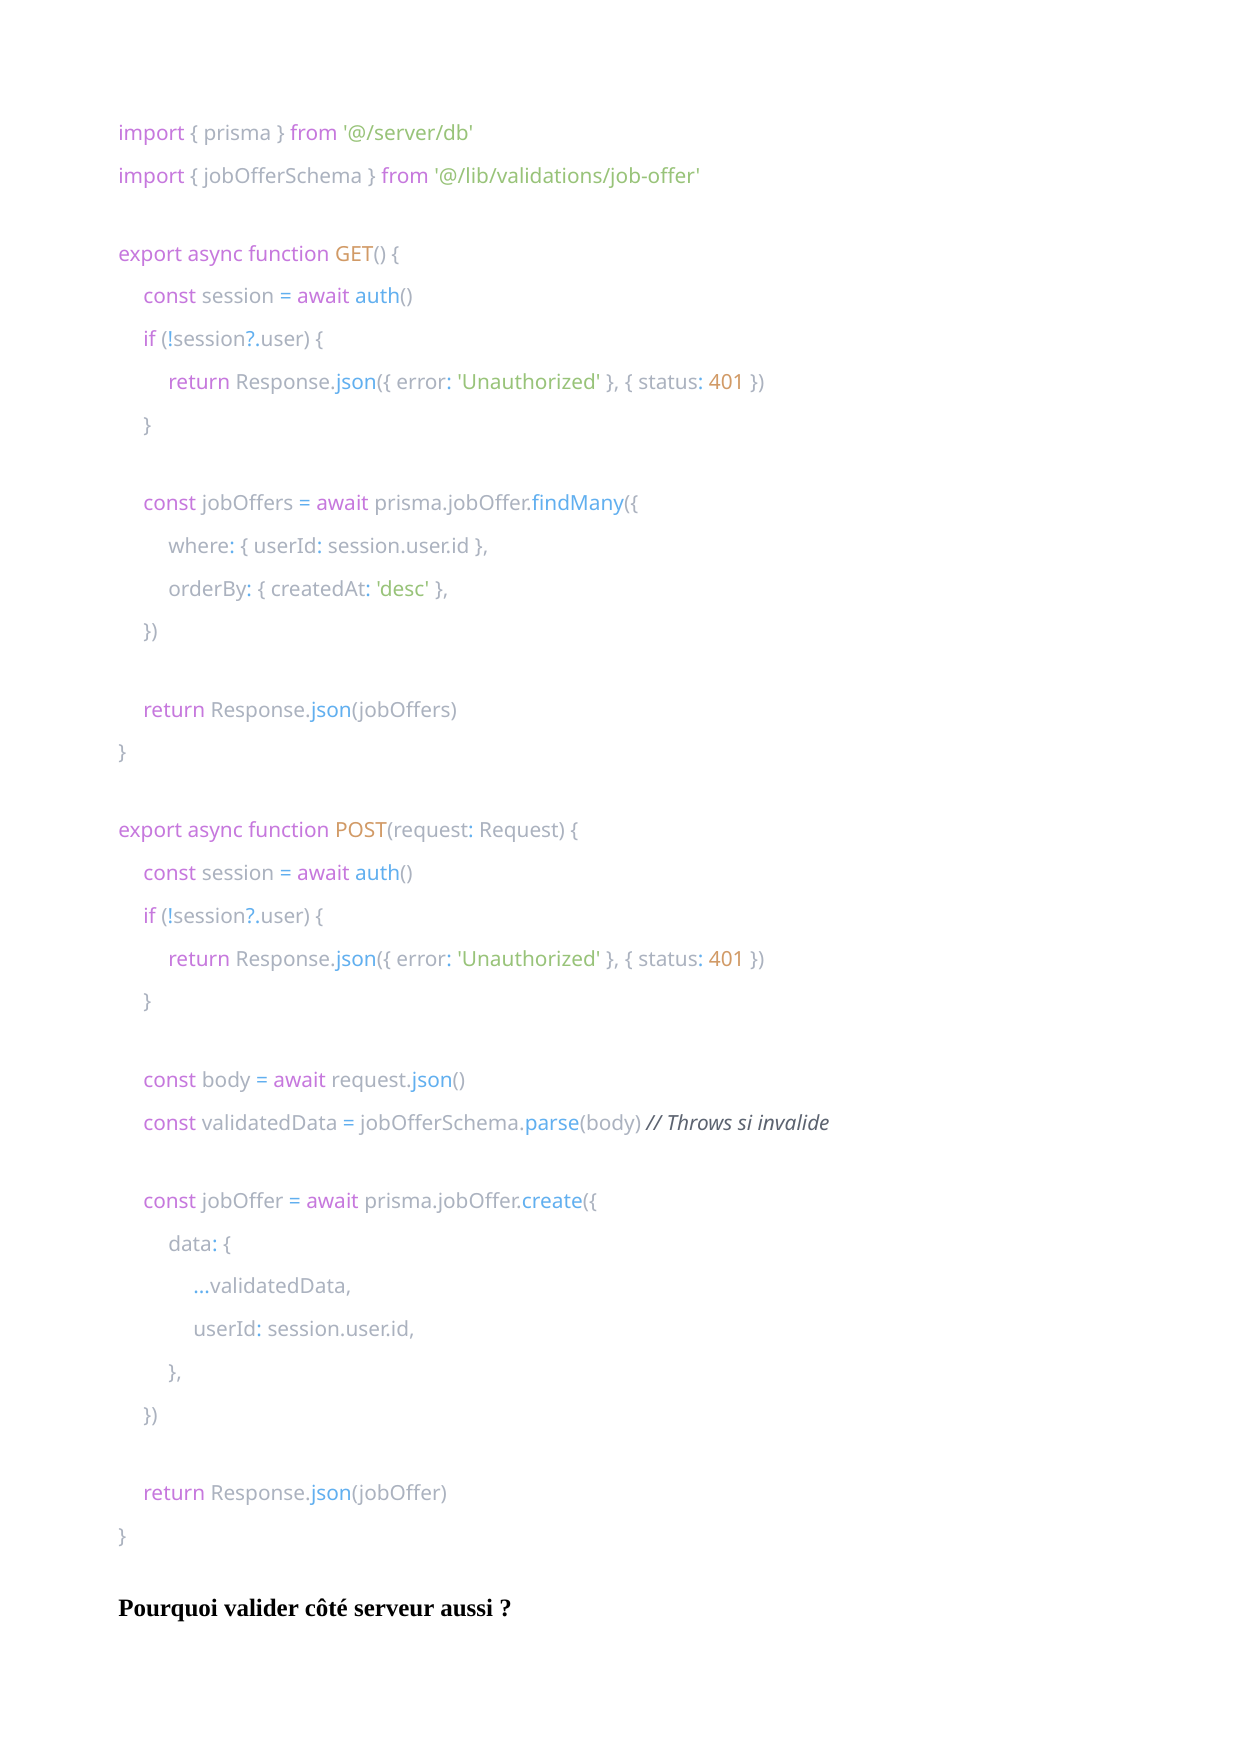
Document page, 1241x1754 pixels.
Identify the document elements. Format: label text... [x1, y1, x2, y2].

text }, [118, 1357, 1122, 1386]
text } [118, 737, 1122, 766]
text if (!session?.user) { [118, 324, 1122, 353]
text return Response.json(jobOffers) [118, 695, 1122, 723]
text const session = await auth() [118, 281, 1122, 310]
text userId: session.user.id, [118, 1314, 1122, 1343]
text return Response.json({ error: 'Unauthorized' }, { status: 401 }) [118, 367, 1122, 396]
text const validatedData = jobOfferSchema.parse(body) // Throws si invalide [118, 1108, 1122, 1136]
text where: { userId: session.user.id }, [118, 531, 1122, 559]
text const session = await auth() [118, 858, 1122, 887]
text export async function POST(request: Request) { [118, 816, 1122, 844]
text }) [118, 1400, 1122, 1428]
text ...validatedData, [118, 1271, 1122, 1300]
text if (!session?.user) { [118, 901, 1122, 929]
text }) [118, 616, 1122, 645]
text } [118, 410, 1122, 438]
text export async function GET() { [118, 239, 1122, 267]
text } [118, 987, 1122, 1015]
text const jobOffer = await prisma.jobOffer.create({ [118, 1186, 1122, 1214]
text return Response.json({ error: 'Unauthorized' }, { status: 401 }) [118, 944, 1122, 972]
text Pourquoi valider côté serveur aussi ? [118, 1593, 1122, 1622]
text const body = await request.json() [118, 1065, 1122, 1093]
text const jobOffers = await prisma.jobOffer.findMany({ [118, 488, 1122, 517]
text import { jobOfferSchema } from '@/lib/validations/job-offer' [118, 161, 1122, 189]
text } [118, 1521, 1122, 1549]
text return Response.json(jobOffer) [118, 1478, 1122, 1507]
text data: { [118, 1229, 1122, 1257]
text import { prisma } from '@/server/db' [118, 118, 1122, 147]
text orderBy: { createdAt: 'desc' }, [118, 574, 1122, 602]
